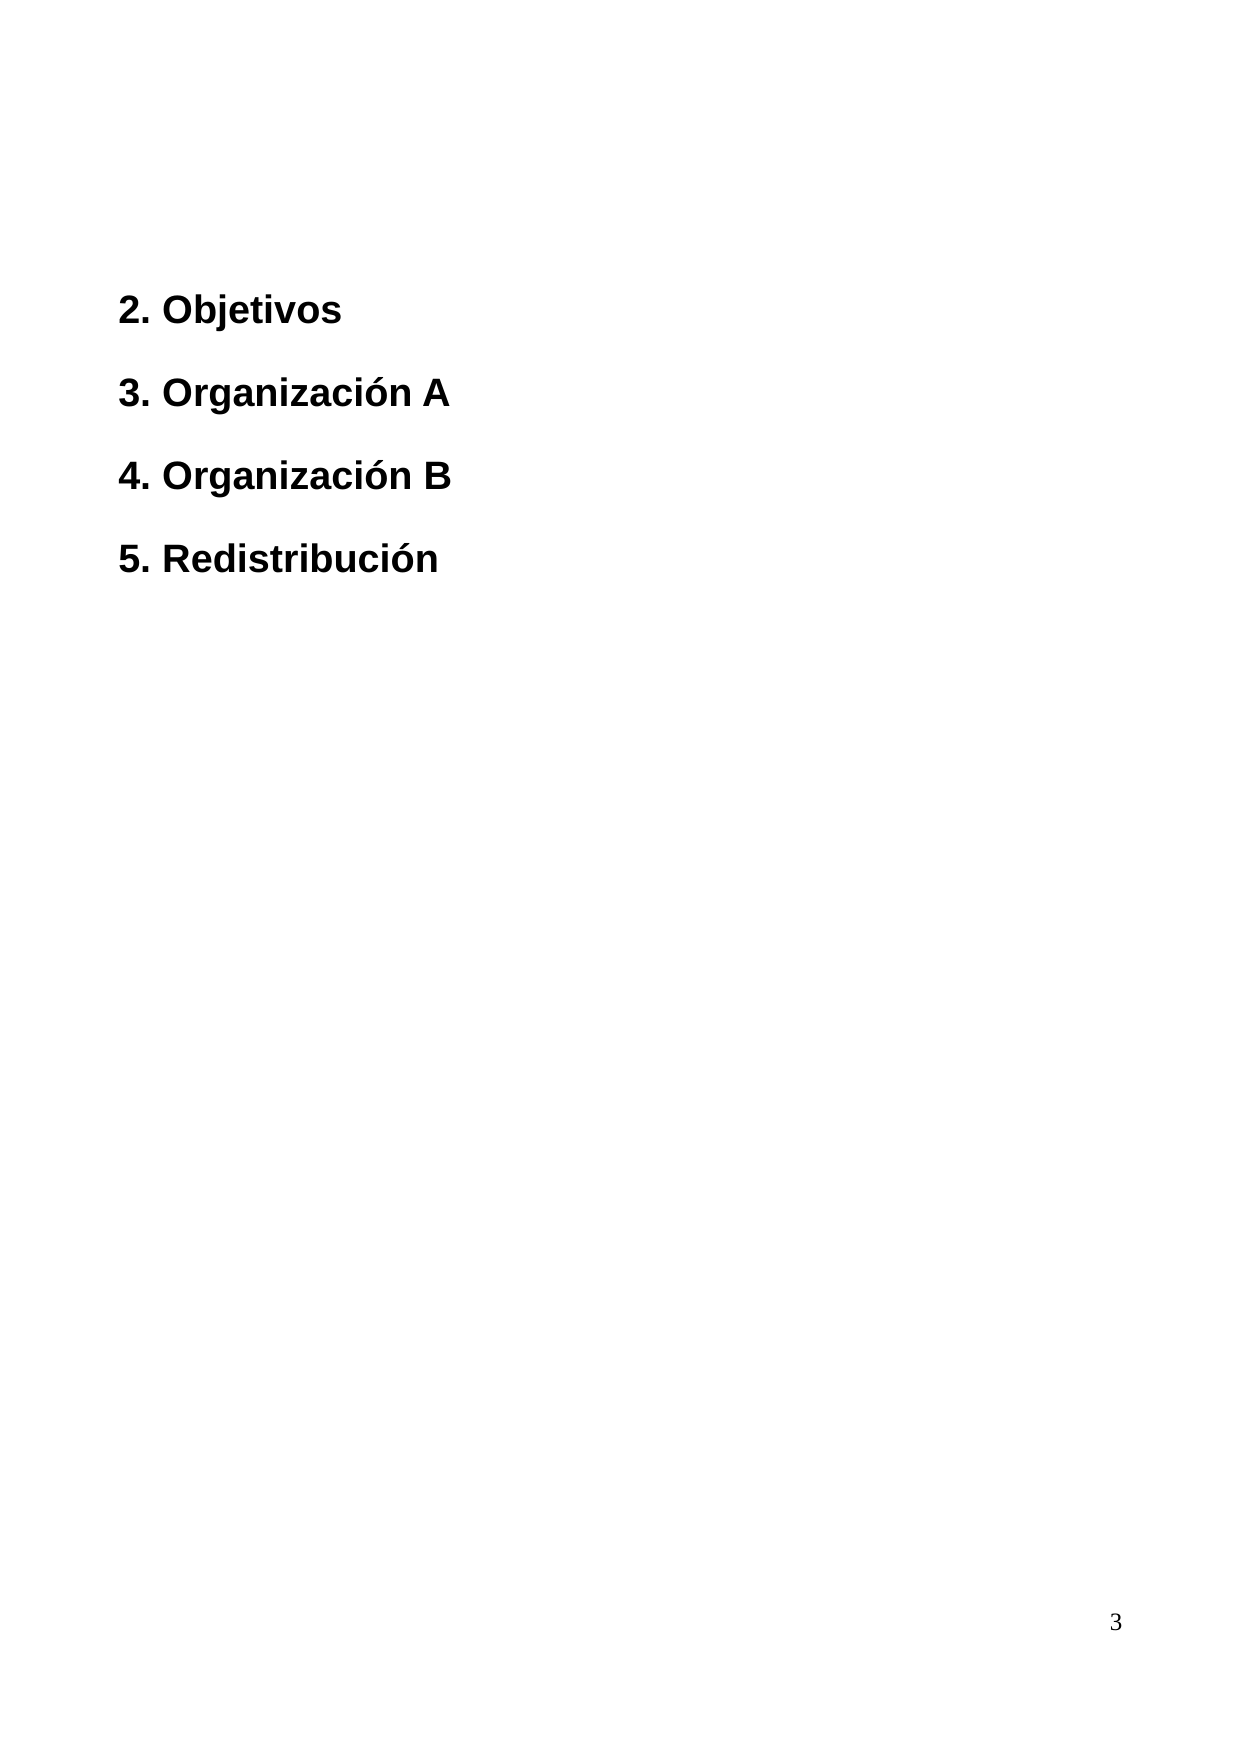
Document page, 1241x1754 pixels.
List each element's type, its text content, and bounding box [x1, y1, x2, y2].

subtitle 3. Organización A [118, 369, 1122, 415]
subtitle 5. Redistribución [118, 535, 1122, 581]
subtitle 2. Objetivos [118, 286, 1122, 332]
subtitle 4. Organización B [118, 452, 1122, 498]
